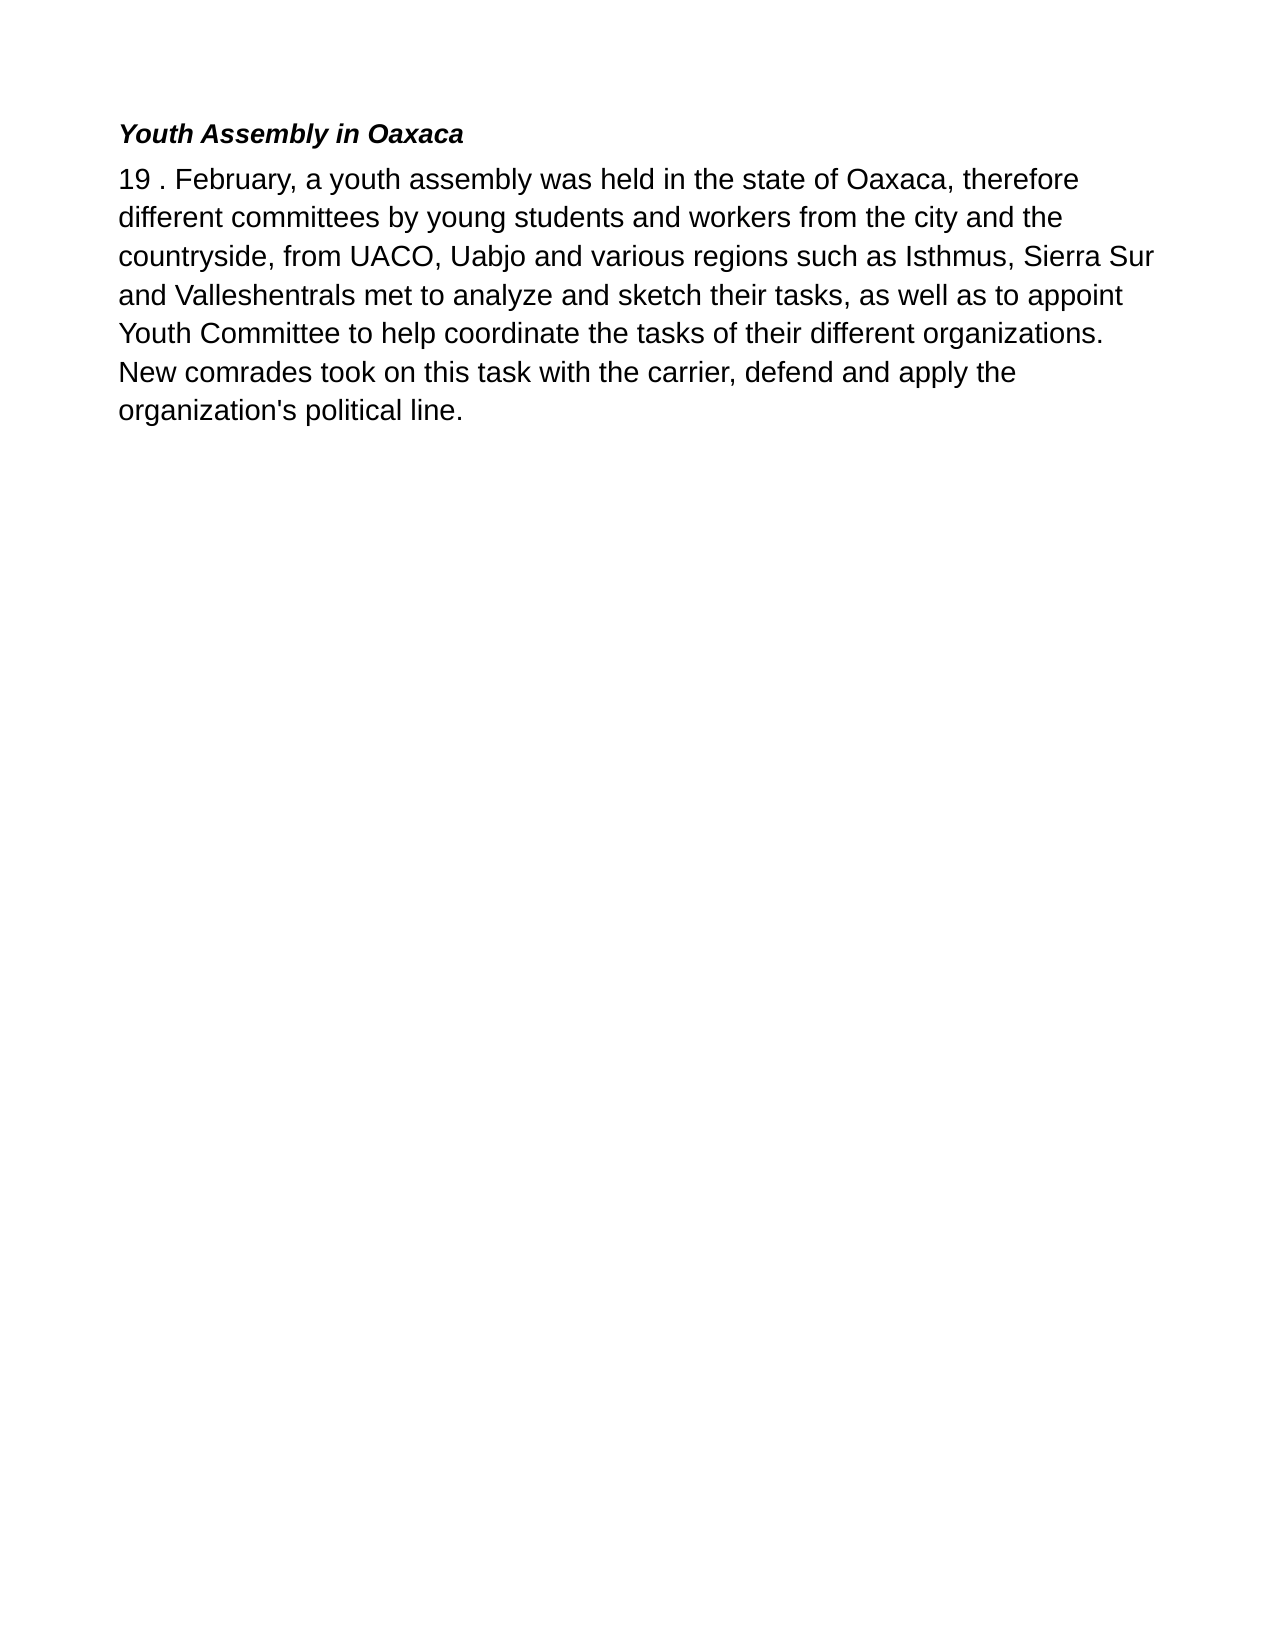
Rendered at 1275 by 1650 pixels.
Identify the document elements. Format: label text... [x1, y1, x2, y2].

text 19 . February, a youth assembly was held in the state of Oaxaca, therefore different committees by young students and workers from the city and the countryside, from UACO, Uabjo and various regions such as Isthmus, Sierra Sur and Valleshentrals met to analyze and sketch their tasks, as well as to appoint Youth Committee to help coordinate the tasks of their different organizations. New comrades took on this task with the carrier, defend and apply the organization's political line. [118, 162, 1157, 427]
subtitle Youth Assembly in Oaxaca [118, 118, 1157, 149]
